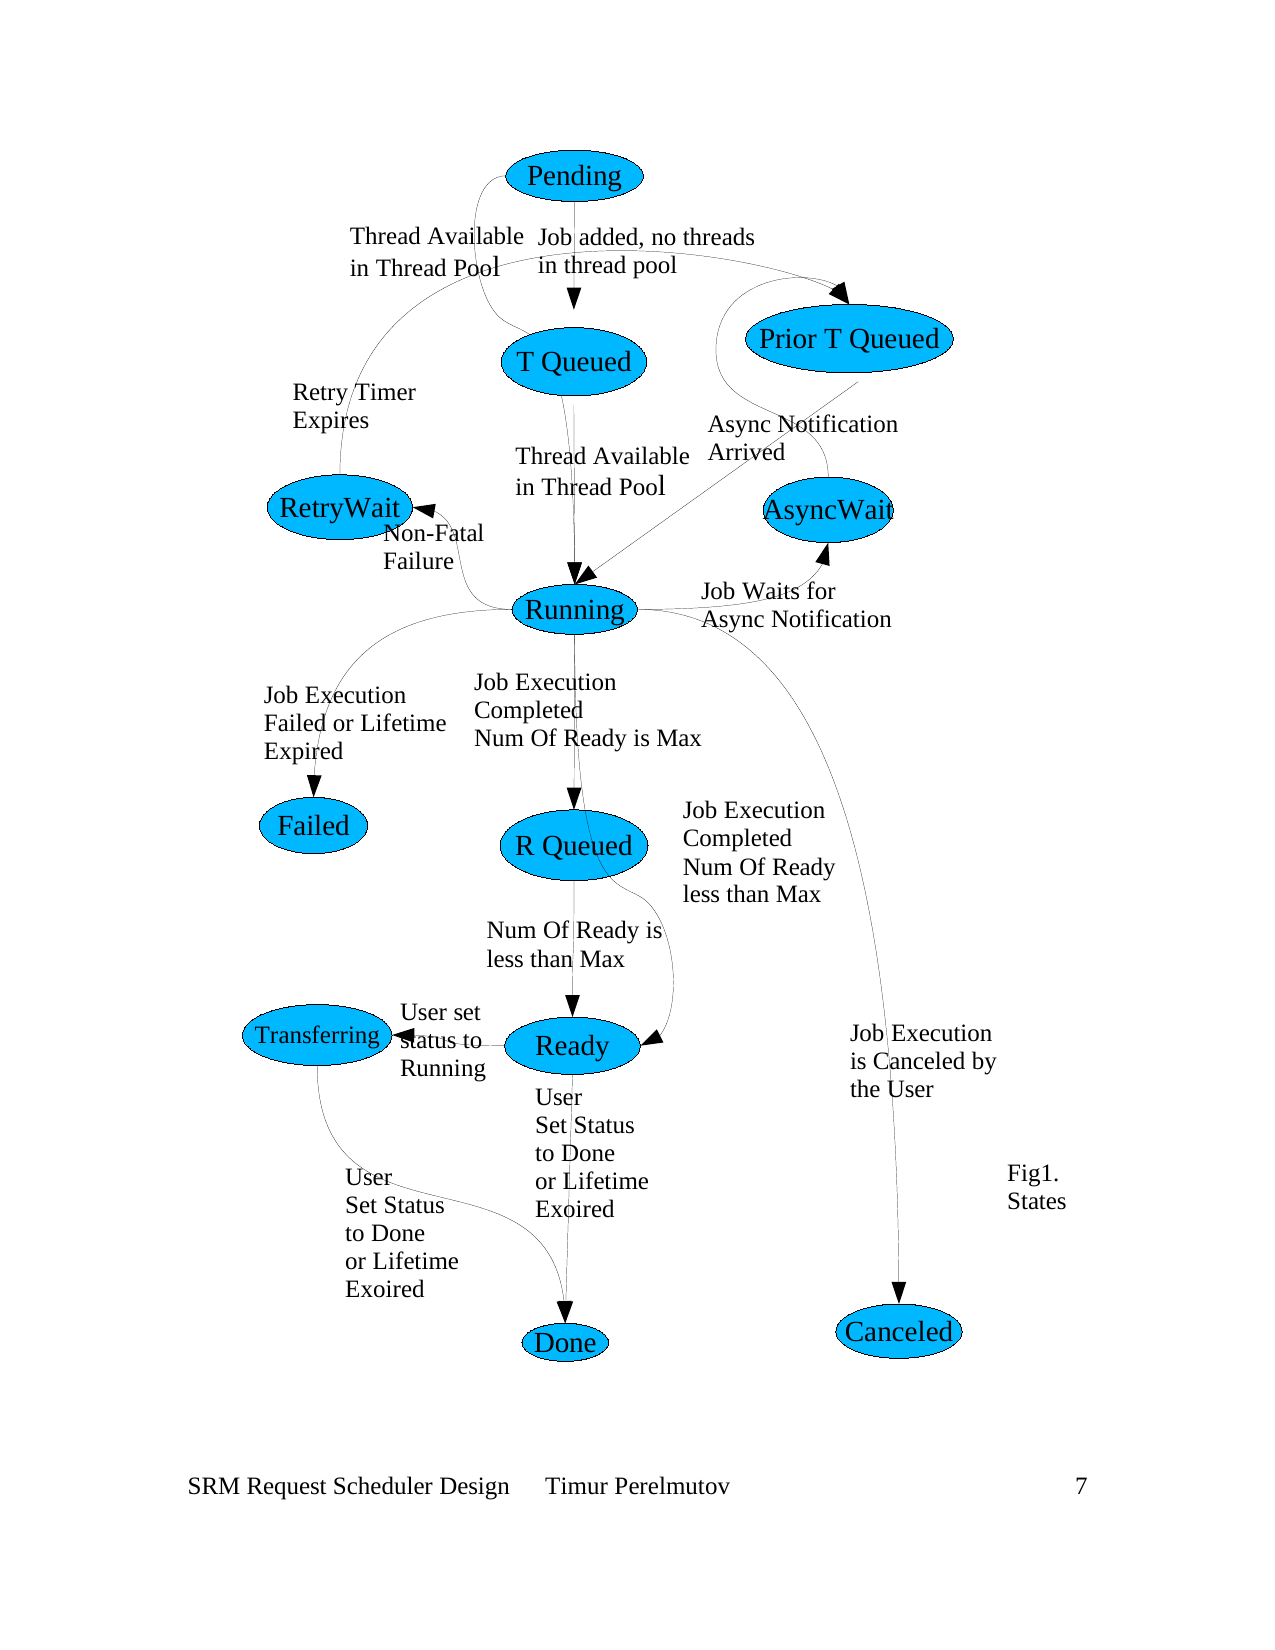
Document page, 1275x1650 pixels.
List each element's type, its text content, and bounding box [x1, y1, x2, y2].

text Fig1. States [569, 1159, 897, 1215]
text Fig1. States [352, 1159, 569, 1215]
text Fig1. States [187, 1159, 497, 1215]
text Fig1. States [896, 1159, 1087, 1215]
